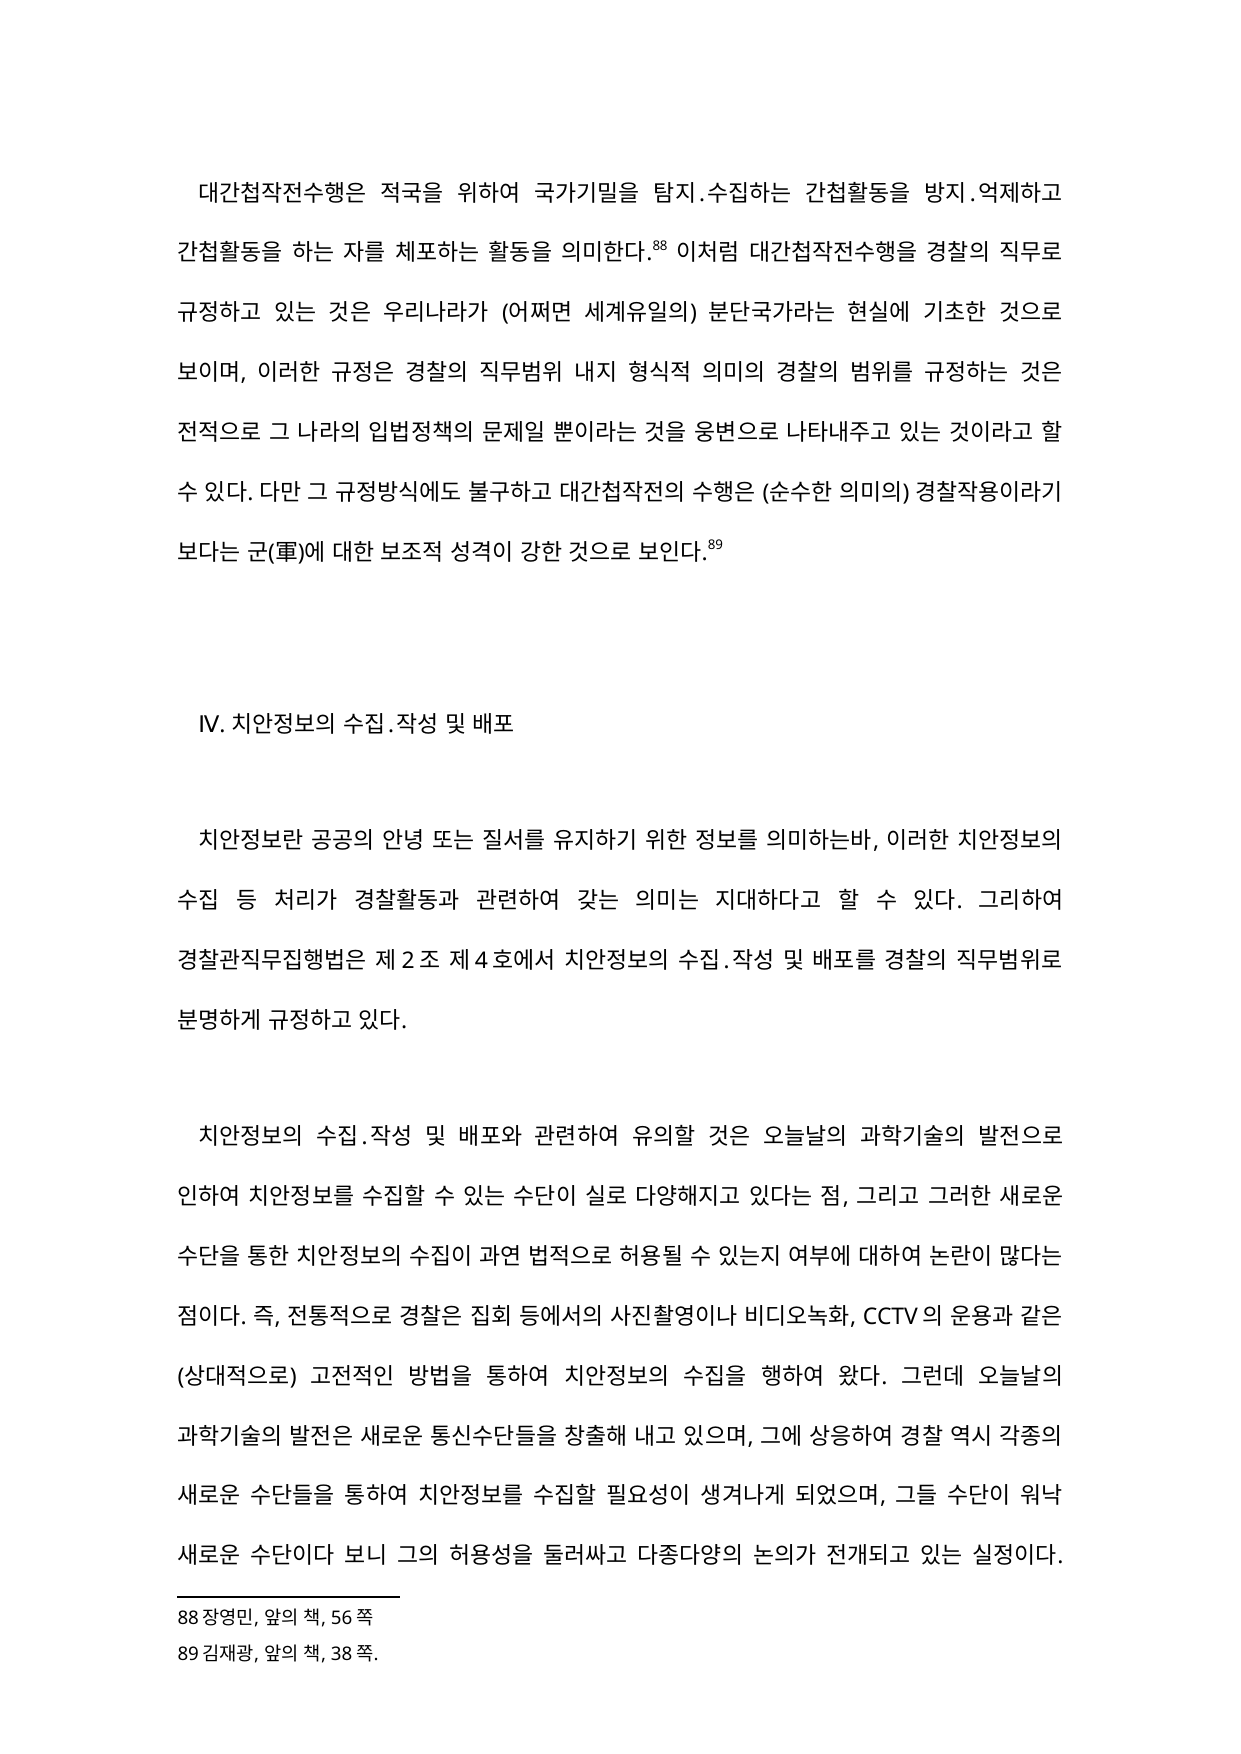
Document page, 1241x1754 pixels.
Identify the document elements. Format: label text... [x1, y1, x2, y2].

text 장영민, 앞의 책, 56쪽 [177, 1603, 1063, 1630]
text Ⅳ. 치안정보의 수집․작성 및 배포 [177, 706, 1063, 739]
text 김재광, 앞의 책, 38쪽. [177, 1638, 1063, 1665]
text 치안정보의 수집․작성 및 배포와 관련하여 유의할 것은 오늘날의 과학기술의 발전으로 인하여 치안정보를 수집할 수 있는 수단이 실로 다양해지고 있다는 점, 그리고 그러한 새로운 수단을 통한 치안정보의 수집이 과연 법적으로 허용될 수 있는지 여부에 대하여 논란이 많다는 점이다. 즉, 전통적으로 경찰은 집회 등에서의 사진촬영이나 비디오녹화, CCTV의 운용과 같은 (상대적으로) 고전적인 방법을 통하여 치안정보의 수집을 행하여 왔다. 그런데 오늘날의 과학기술의 발전은 새로운 통신수단들을 창출해 내고 있으며, 그에 상응하여 경찰 역시 각종의 새로운 수단들을 통하여 치안정보를 수집할 필요성이 생겨나게 되었으며, 그들 수단이 워낙 새로운 수단이다 보니 그의 허용성을 둘러싸고 다종다양의 논의가 전개되고 있는 실정이다. [177, 1118, 1063, 1571]
text 대간첩작전수행은 적국을 위하여 국가기밀을 탐지․수집하는 간첩활동을 방지․억제하고 간첩활동을 하는 자를 체포하는 활동을 의미한다. 이처럼 대간첩작전수행을 경찰의 직무로 규정하고 있는 것은 우리나라가 (어쩌면 세계유일의) 분단국가라는 현실에 기초한 것으로 보이며, 이러한 규정은 경찰의 직무범위 내지 형식적 의미의 경찰의 범위를 규정하는 것은 전적으로 그 나라의 입법정책의 문제일 뿐이라는 것을 웅변으로 나타내주고 있는 것이라고 할 수 있다. 다만 그 규정방식에도 불구하고 대간첩작전의 수행은 (순수한 의미의) 경찰작용이라기 보다는 군(軍)에 대한 보조적 성격이 강한 것으로 보인다. [177, 174, 1063, 567]
text 치안정보란 공공의 안녕 또는 질서를 유지하기 위한 정보를 의미하는바, 이러한 치안정보의 수집 등 처리가 경찰활동과 관련하여 갖는 의미는 지대하다고 할 수 있다. 그리하여 경찰관직무집행법은 제2조 제4호에서 치안정보의 수집․작성 및 배포를 경찰의 직무범위로 분명하게 규정하고 있다. [177, 822, 1063, 1035]
